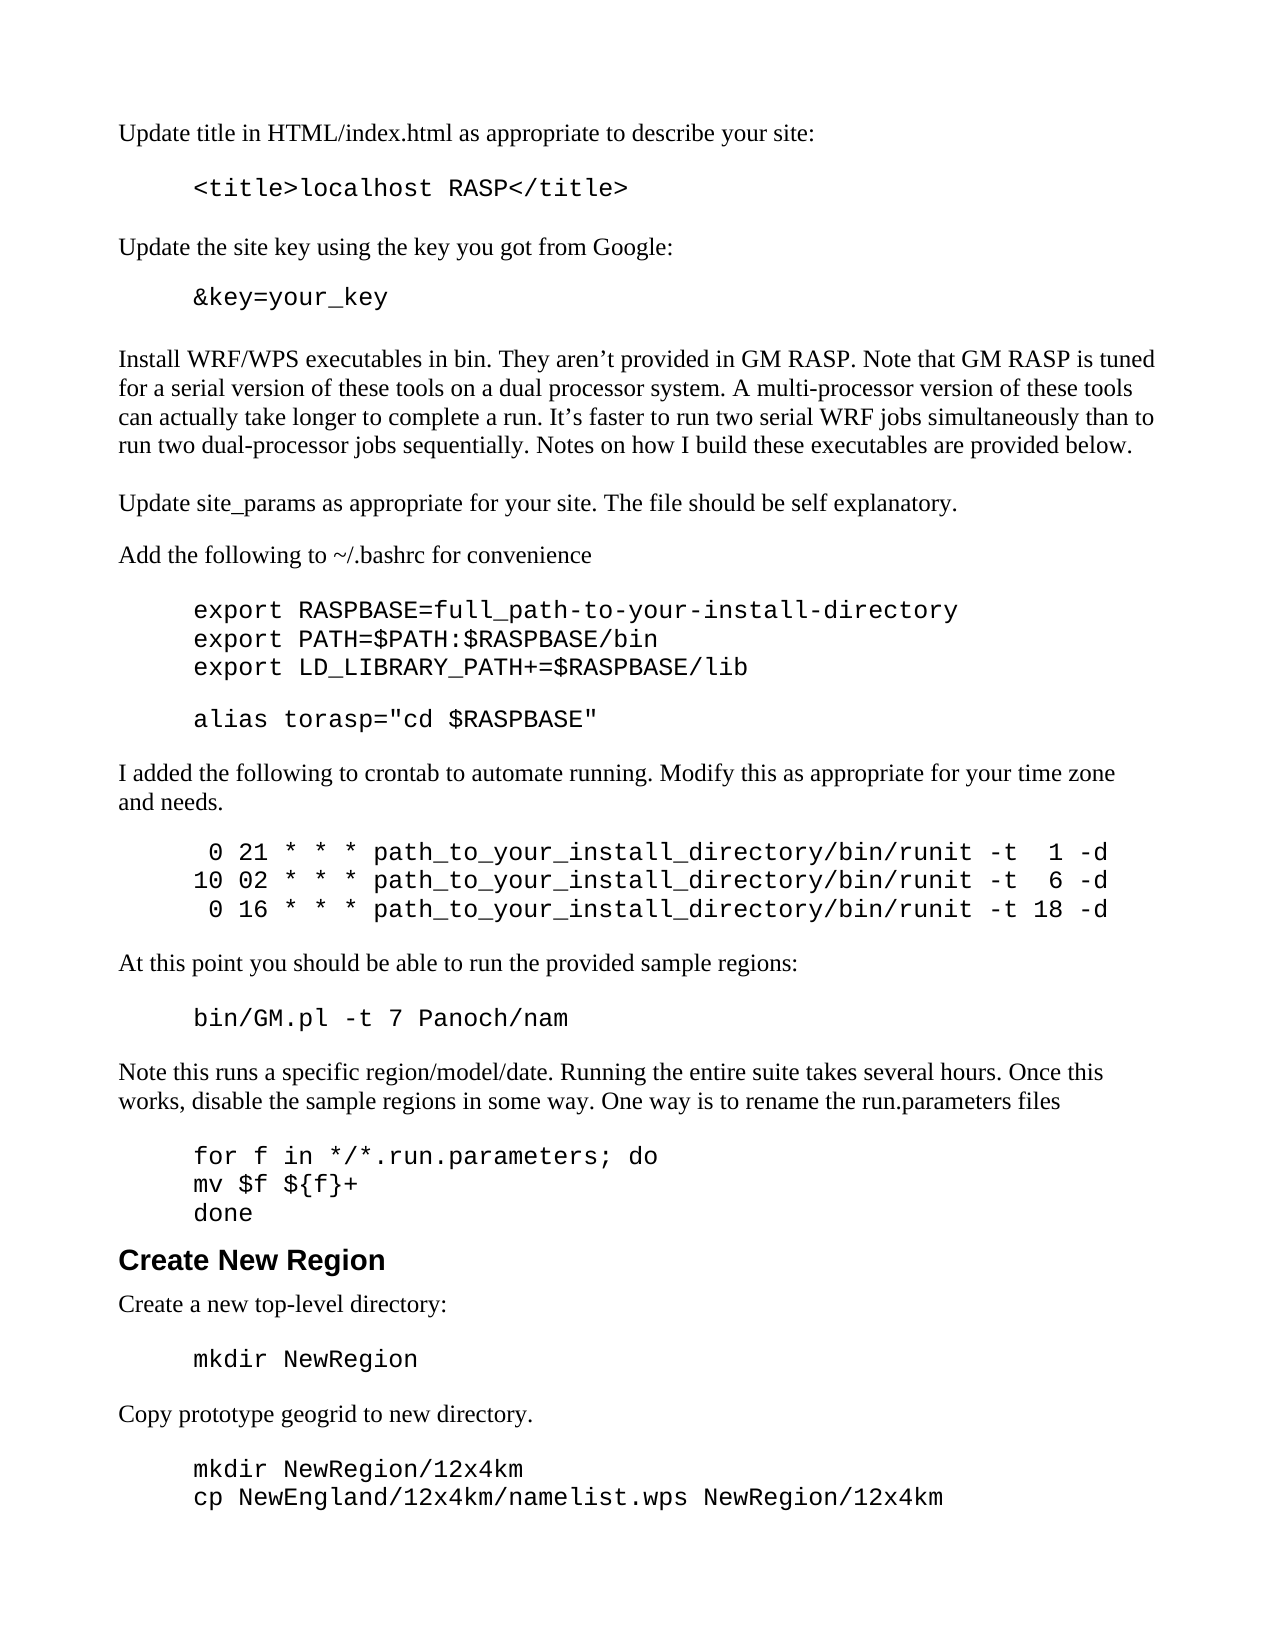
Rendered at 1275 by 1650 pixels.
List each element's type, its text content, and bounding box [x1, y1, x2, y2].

text export PATH=$PATH:$RASPBASE/bin [193, 626, 1157, 654]
text Update the site key using the key you got from Google: [118, 232, 1157, 261]
text done [193, 1200, 1157, 1229]
text Copy prototype geogrid to new directory. [118, 1399, 1157, 1428]
text mkdir NewRegion/12x4km [193, 1456, 1157, 1485]
text Install WRF/WPS executables in bin. They aren’t provided in GM RASP. Note that GM RASP is tuned for a serial version of these tools on a dual processor system. A multi-processor version of these tools can actually take longer to complete a run. It’s faster to run two serial WRF jobs simultaneously than to run two dual-processor jobs sequentially. Notes on how I build these executables are provided below. [118, 344, 1157, 459]
text cp NewEngland/12x4km/namelist.wps NewRegion/12x4km [193, 1485, 1157, 1513]
text Update site_params as appropriate for your site. The file should be self explanatory. [118, 488, 1157, 517]
text export LD_LIBRARY_PATH+=$RASPBASE/lib [193, 654, 1157, 683]
text bin/GM.pl -t 7 Panoch/nam [118, 1005, 1157, 1034]
text Update title in HTML/index.html as appropriate to describe your site: [118, 118, 1157, 147]
text for f in */*.run.parameters; do [193, 1144, 1157, 1172]
text 0 16 * * * path_to_your_install_directory/bin/runit -t 18 -d [193, 896, 1157, 925]
subtitle Create New Region [118, 1243, 1157, 1277]
text 0 21 * * * path_to_your_install_directory/bin/runit -t 1 -d [193, 840, 1157, 868]
text Add the following to ~/.bashrc for convenience [118, 540, 1157, 569]
text export RASPBASE=full_path-to-your-install-directory [193, 598, 1157, 626]
text &key=your_key [118, 285, 1157, 313]
text At this point you should be able to run the provided sample regions: [118, 948, 1157, 977]
text 10 02 * * * path_to_your_install_directory/bin/runit -t 6 -d [193, 868, 1157, 896]
text Note this runs a specific region/model/date. Running the entire suite takes several hours. Once this works, disable the sample regions in some way. One way is to rename the run.parameters files [118, 1057, 1157, 1115]
text I added the following to crontab to automate running. Modify this as appropriate for your time zone and needs. [118, 758, 1157, 816]
text mv $f ${f}+ [193, 1172, 1157, 1200]
text <title>localhost RASP</title> [118, 175, 1157, 203]
text mkdir NewRegion [193, 1347, 1157, 1375]
text alias torasp="cd $RASPBASE" [193, 707, 1157, 735]
text Create a new top-level directory: [118, 1289, 1157, 1318]
